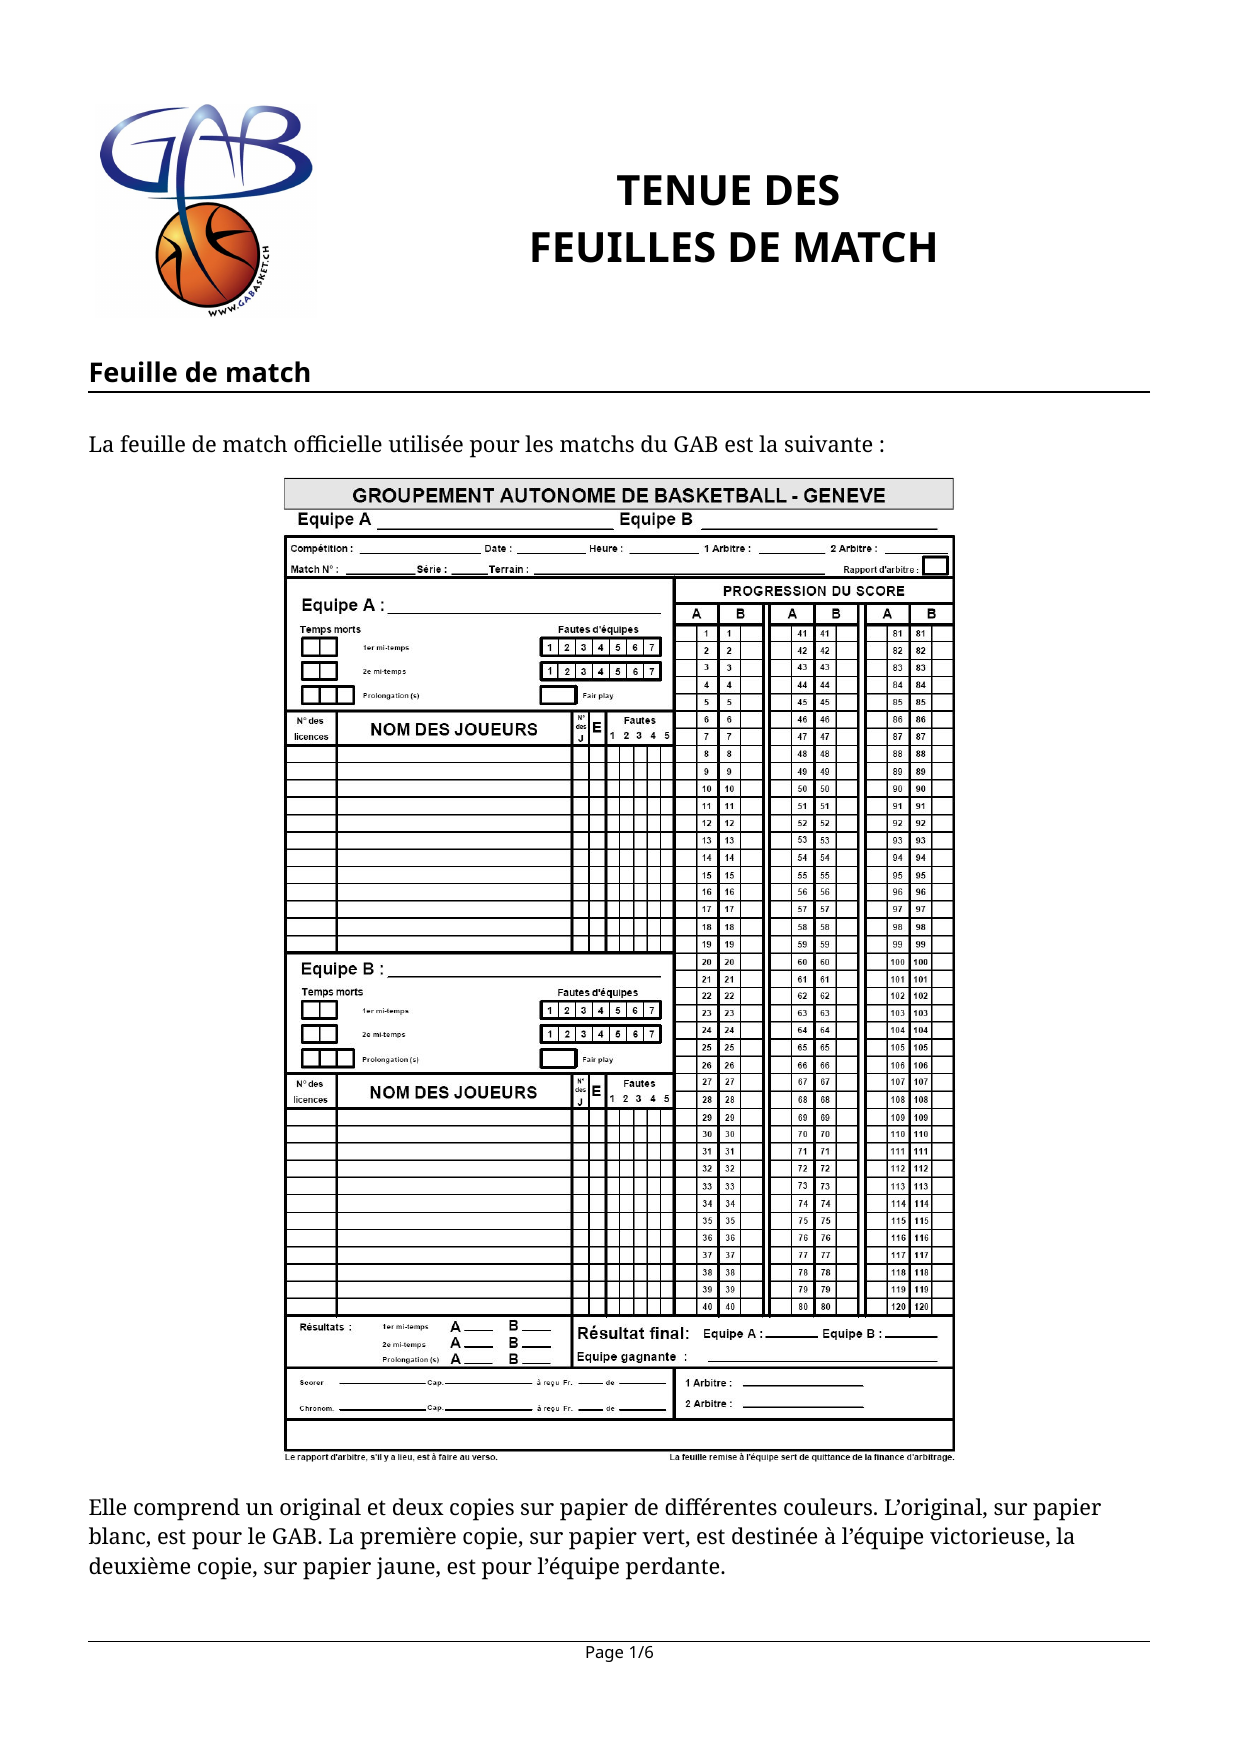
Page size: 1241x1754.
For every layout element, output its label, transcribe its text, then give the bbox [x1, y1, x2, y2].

picture [94, 104, 318, 318]
subtitle Feuille de match [88, 354, 1150, 391]
text [88, 218, 94, 275]
text La feuille de match officielle utilisée pour les matchs du GAB est la suivante : [88, 429, 1150, 459]
text [88, 161, 94, 218]
text Elle comprend un original et deux copies sur papier de différentes couleurs. L’original, sur papier blanc, est pour le GAB. La première copie, sur papier vert, est destinée à l’équipe victorieuse, la deuxième copie, sur papier jaune, est pour l’équipe perdante. [88, 1491, 1150, 1581]
text FEUILLES DE MATCH [318, 218, 1150, 275]
picture [282, 476, 957, 1462]
text TENUE DES [318, 161, 1150, 218]
